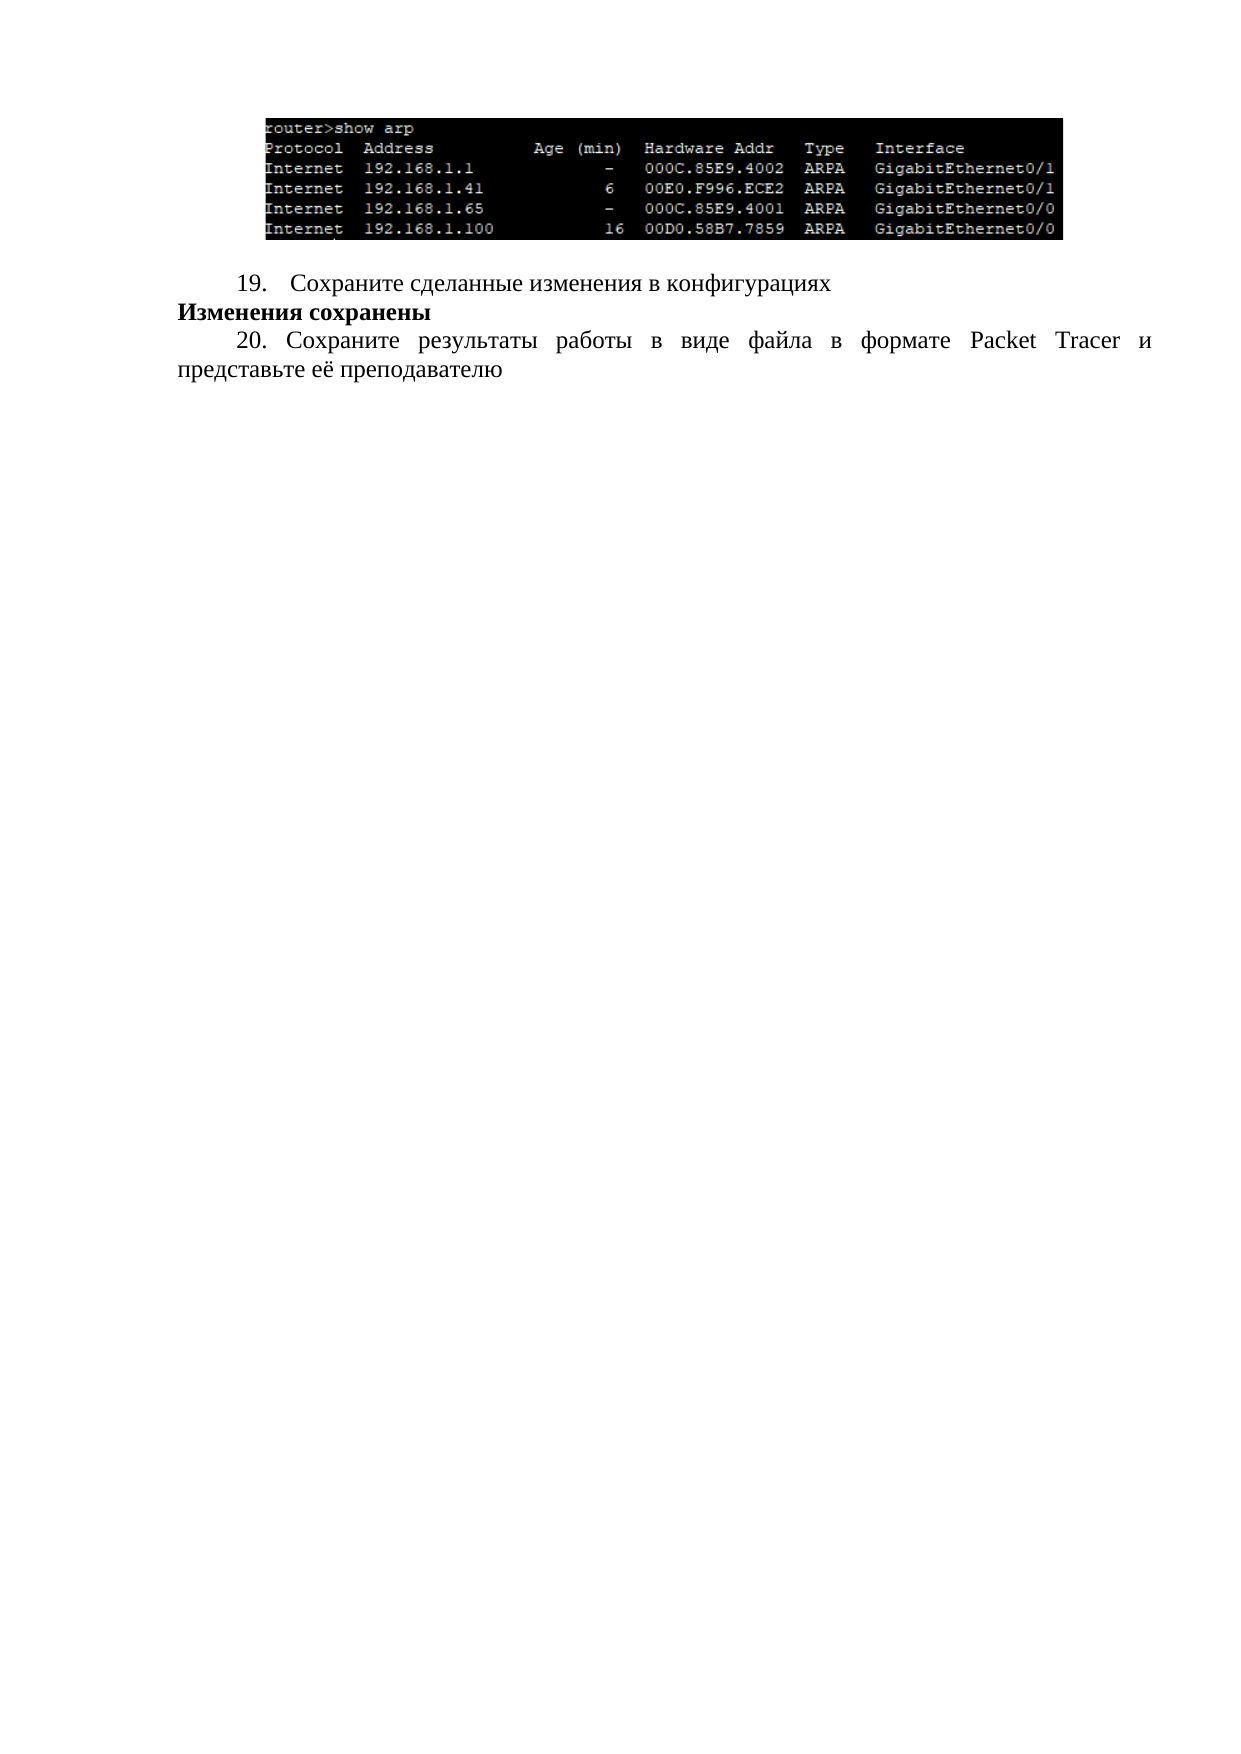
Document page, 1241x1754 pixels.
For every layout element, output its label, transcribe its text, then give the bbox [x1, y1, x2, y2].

picture [265, 118, 1064, 240]
text 20. Сохраните результаты работы в виде файла в формате Packet Tracer и представьте её преподавателю [177, 326, 1152, 383]
list Сохраните сделанные изменения в конфигурациях [177, 268, 1152, 297]
list Изменения сохранены [177, 297, 1152, 326]
